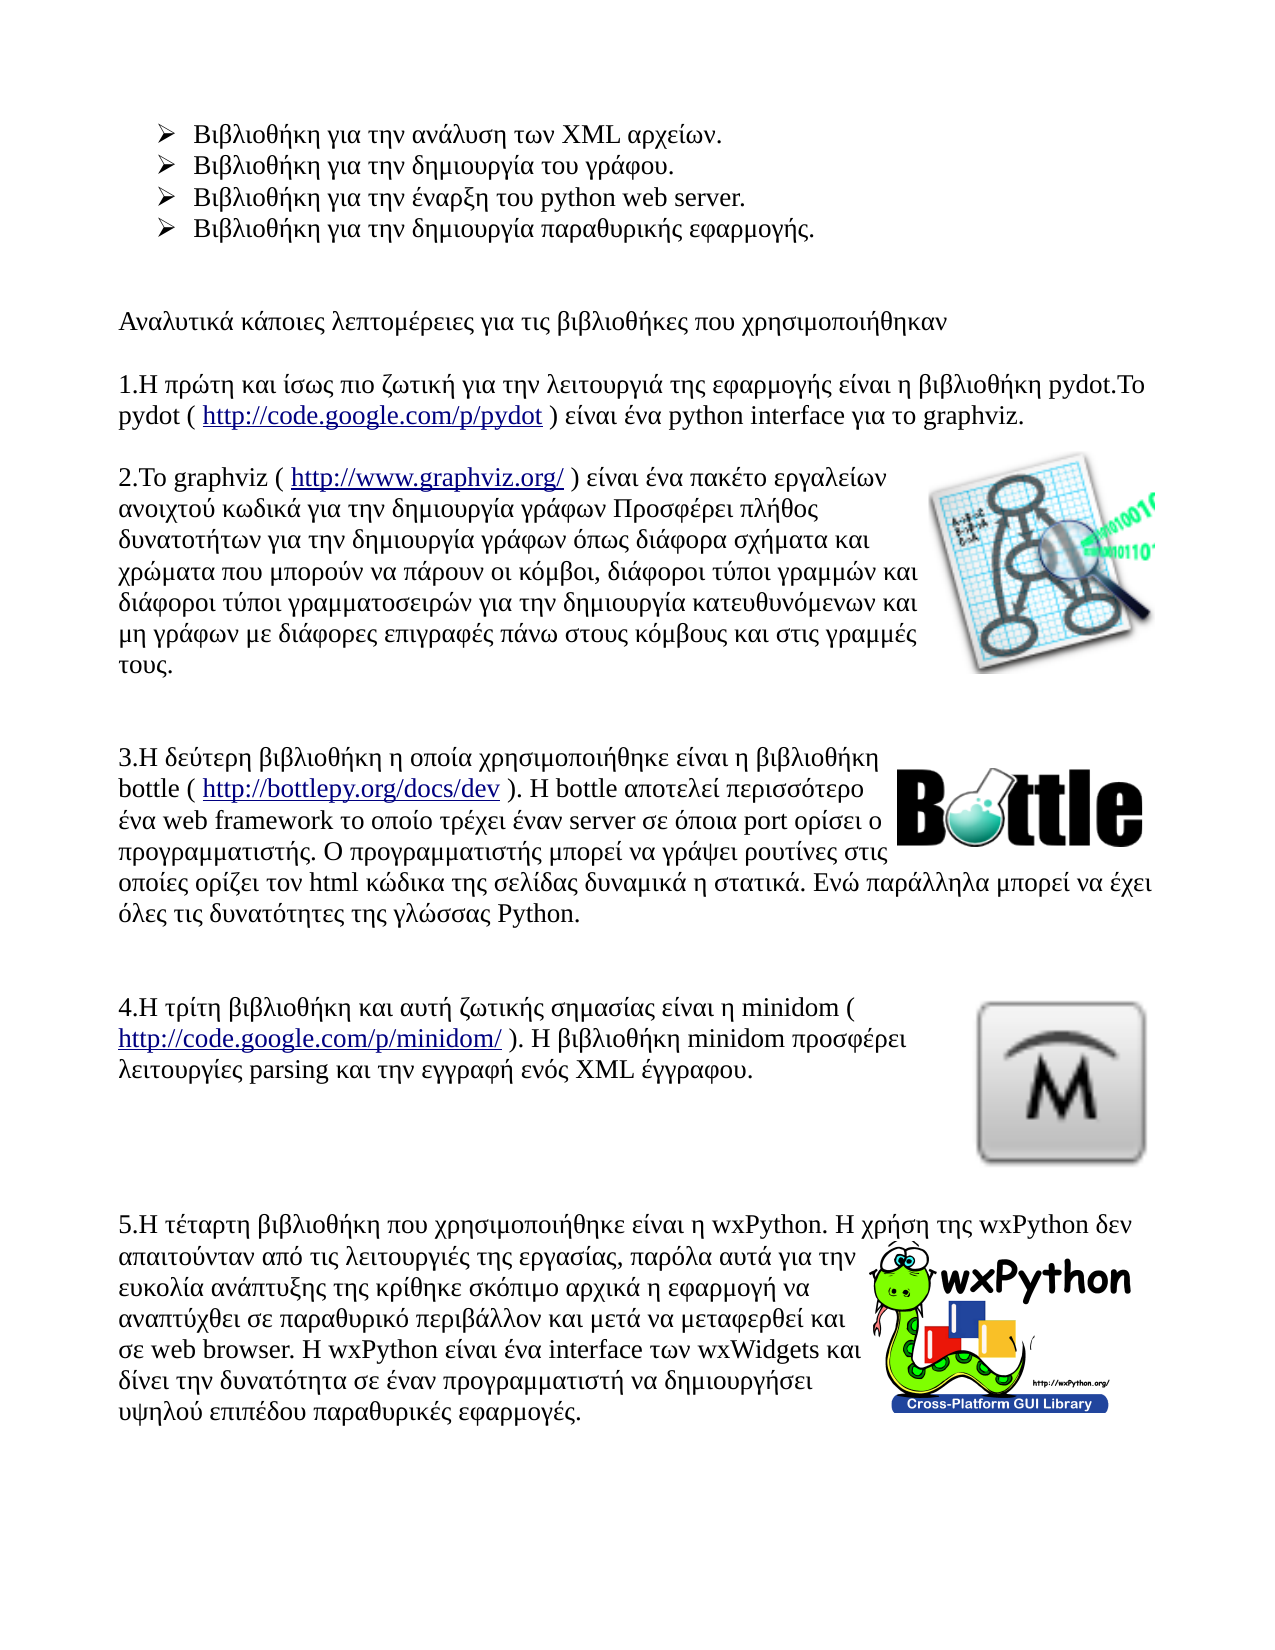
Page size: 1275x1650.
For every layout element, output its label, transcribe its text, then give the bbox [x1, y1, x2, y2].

text 2.Το graphviz ( http://www.graphviz.org/ ) είναι ένα πακέτο εργαλείων ανοιχτού κωδικά για την δημιουργία γράφων Προσφέρει πλήθος δυνατοτήτων για την δημιουργία γράφων όπως διάφορα σχήματα και χρώματα που μπορούν να πάρουν οι κόμβοι, διάφοροι τύποι γραμμών και διάφοροι τύποι γραμματοσειρών για την δημιουργία κατευθυνόμενων και μη γράφων με διάφορες επιγραφές πάνω στους κόμβους και στις γραμμές τους. [118, 461, 1157, 679]
picture [865, 1241, 1141, 1413]
picture [928, 451, 1155, 674]
picture [897, 768, 1143, 847]
list Βιβλιοθήκη για την δημιουργία παραθυρικής εφαρμογής. [156, 212, 1157, 243]
list Βιβλιοθήκη για την δημιουργία του γράφου. [156, 149, 1157, 181]
text Αναλυτικά κάποιες λεπτομέρειες για τις βιβλιοθήκες που χρησιμοποιήθηκαν [118, 305, 1157, 337]
list Βιβλιοθήκη για την έναρξη του python web server. [156, 181, 1157, 212]
picture [971, 996, 1155, 1171]
text 3.Η δεύτερη βιβλιοθήκη η οποία χρησιμοποιήθηκε είναι η βιβλιοθήκη bottle ( http://bottlepy.org/docs/dev ). Η bottle αποτελεί περισσότερο ένα web framework το οποίο τρέχει έναν server σε όποια port ορίσει ο προγραμματιστής. Ο προγραμματιστής μπορεί να γράψει ρουτίνες στις οποίες ορίζει τον html κώδικα της σελίδας δυναμικά η στατικά. Ενώ παράλληλα μπορεί να έχει όλες τις δυνατότητες της γλώσσας Python. [118, 741, 1157, 928]
text 5.Η τέταρτη βιβλιοθήκη που χρησιμοποιήθηκε είναι η wxPython. Η χρήση της wxPython δεν απαιτούνταν από τις λειτουργιές της εργασίας, παρόλα αυτά για την ευκολία ανάπτυξης της κρίθηκε σκόπιμο αρχικά η εφαρμογή να αναπτύχθει σε παραθυρικό περιβάλλον και μετά να μεταφερθεί και σε web browser. H wxPython είναι ένα interface των wxWidgets και δίνει την δυνατότητα σε έναν προγραμματιστή να δημιουργήσει υψηλού επιπέδου παραθυρικές εφαρμογές. [118, 1209, 1157, 1427]
list Βιβλιοθήκη για την ανάλυση των XML αρχείων. [156, 118, 1157, 149]
text 1.Η πρώτη και ίσως πιο ζωτική για την λειτουργιά της εφαρμογής είναι η βιβλιοθήκη pydot.Το pydot ( http://code.google.com/p/pydot ) είναι ένα python interface για το graphviz. [118, 368, 1157, 430]
text 4.Η τρίτη βιβλιοθήκη και αυτή ζωτικής σημασίας είναι η minidom ( http://code.google.com/p/minidom/ ). Η βιβλιοθήκη minidom προσφέρει λειτουργίες parsing και την εγγραφή ενός XML έγγραφου. [118, 991, 1157, 1084]
